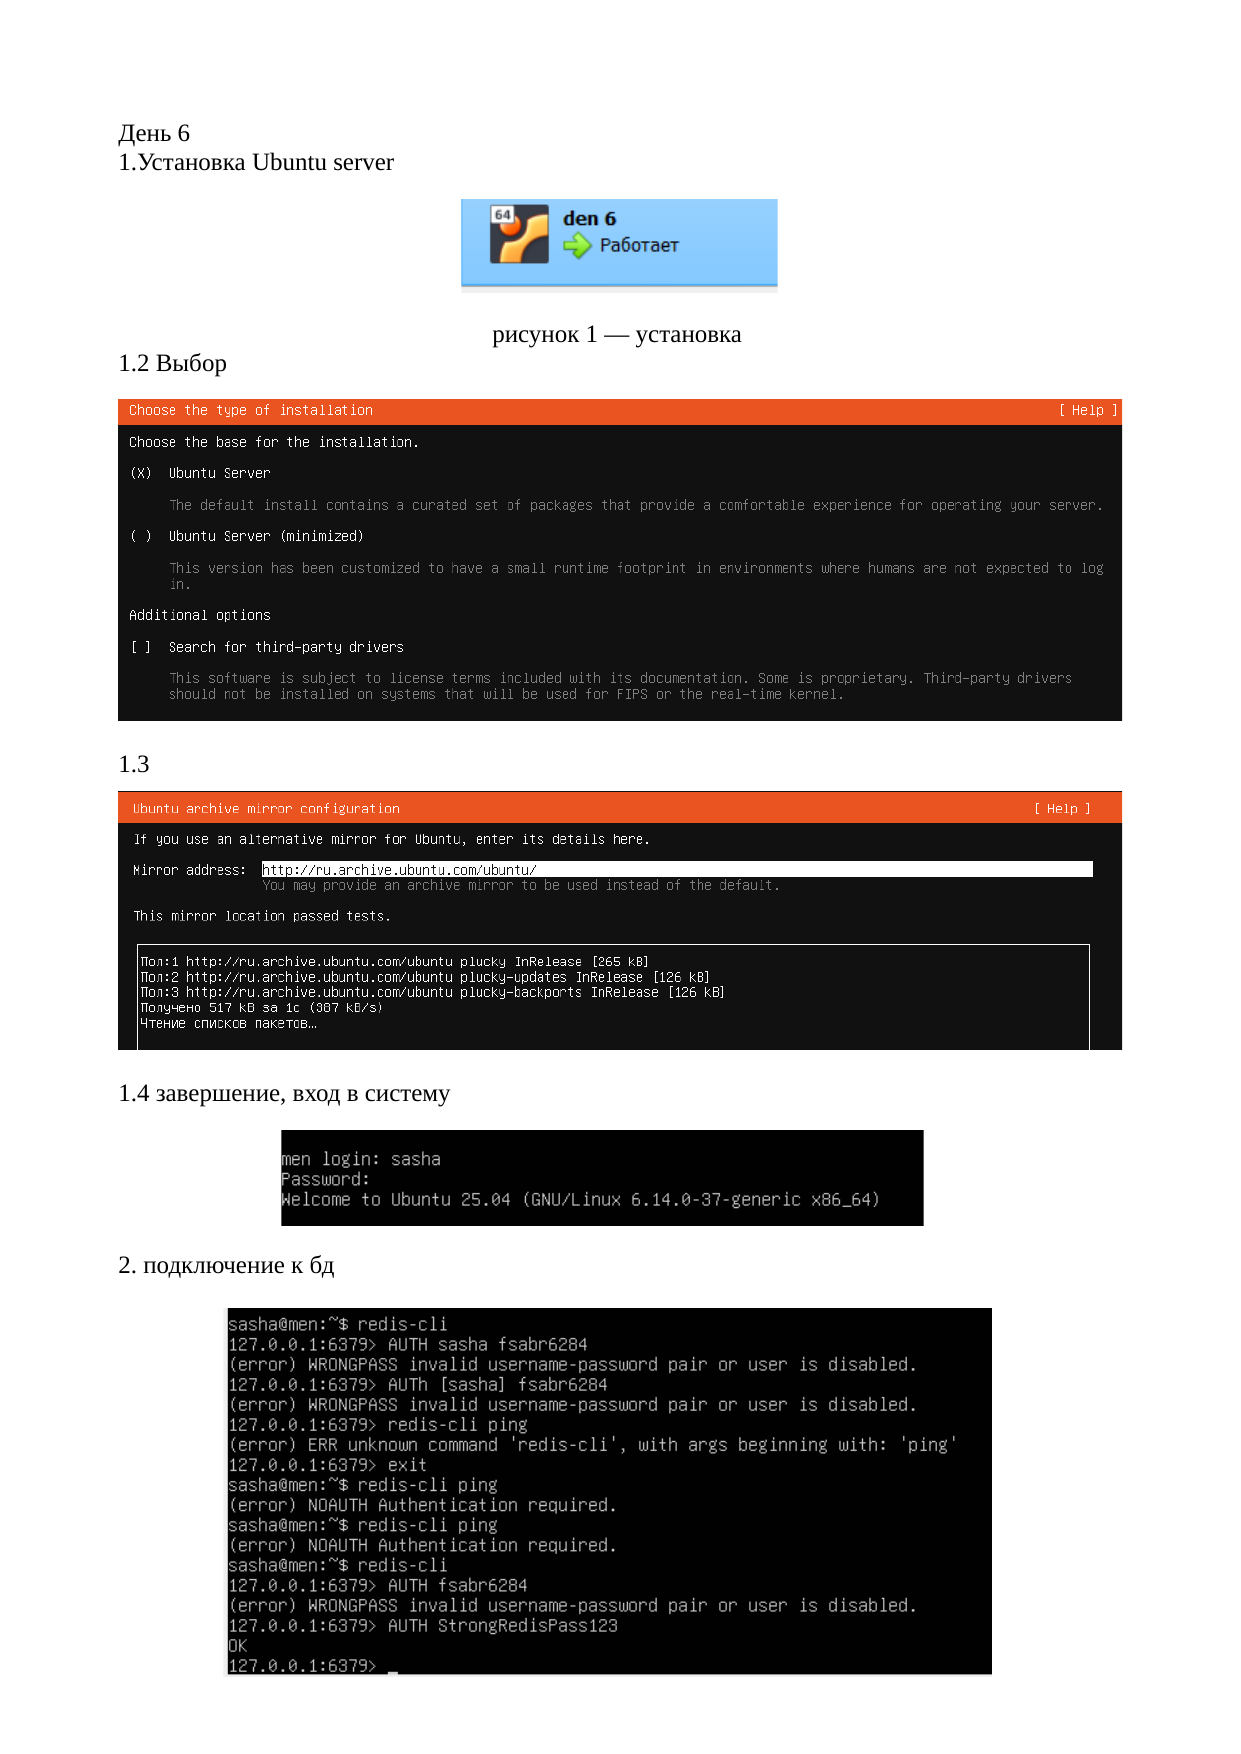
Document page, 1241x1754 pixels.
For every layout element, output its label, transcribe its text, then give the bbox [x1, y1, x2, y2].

picture [118, 791, 1123, 1050]
picture [461, 199, 778, 293]
text рисунок 1 — установка [118, 319, 1122, 348]
text 1.3 [118, 749, 1122, 778]
text 2. подключение к бд [118, 1251, 1122, 1279]
text День 6 [118, 118, 1122, 147]
text 1.4 завершение, вход в систему [118, 1078, 1122, 1107]
text 1.Установка Ubuntu server [118, 147, 1122, 176]
picture [118, 399, 1123, 721]
picture [223, 1308, 992, 1677]
picture [281, 1130, 924, 1226]
text 1.2 Выбор [118, 348, 1122, 377]
